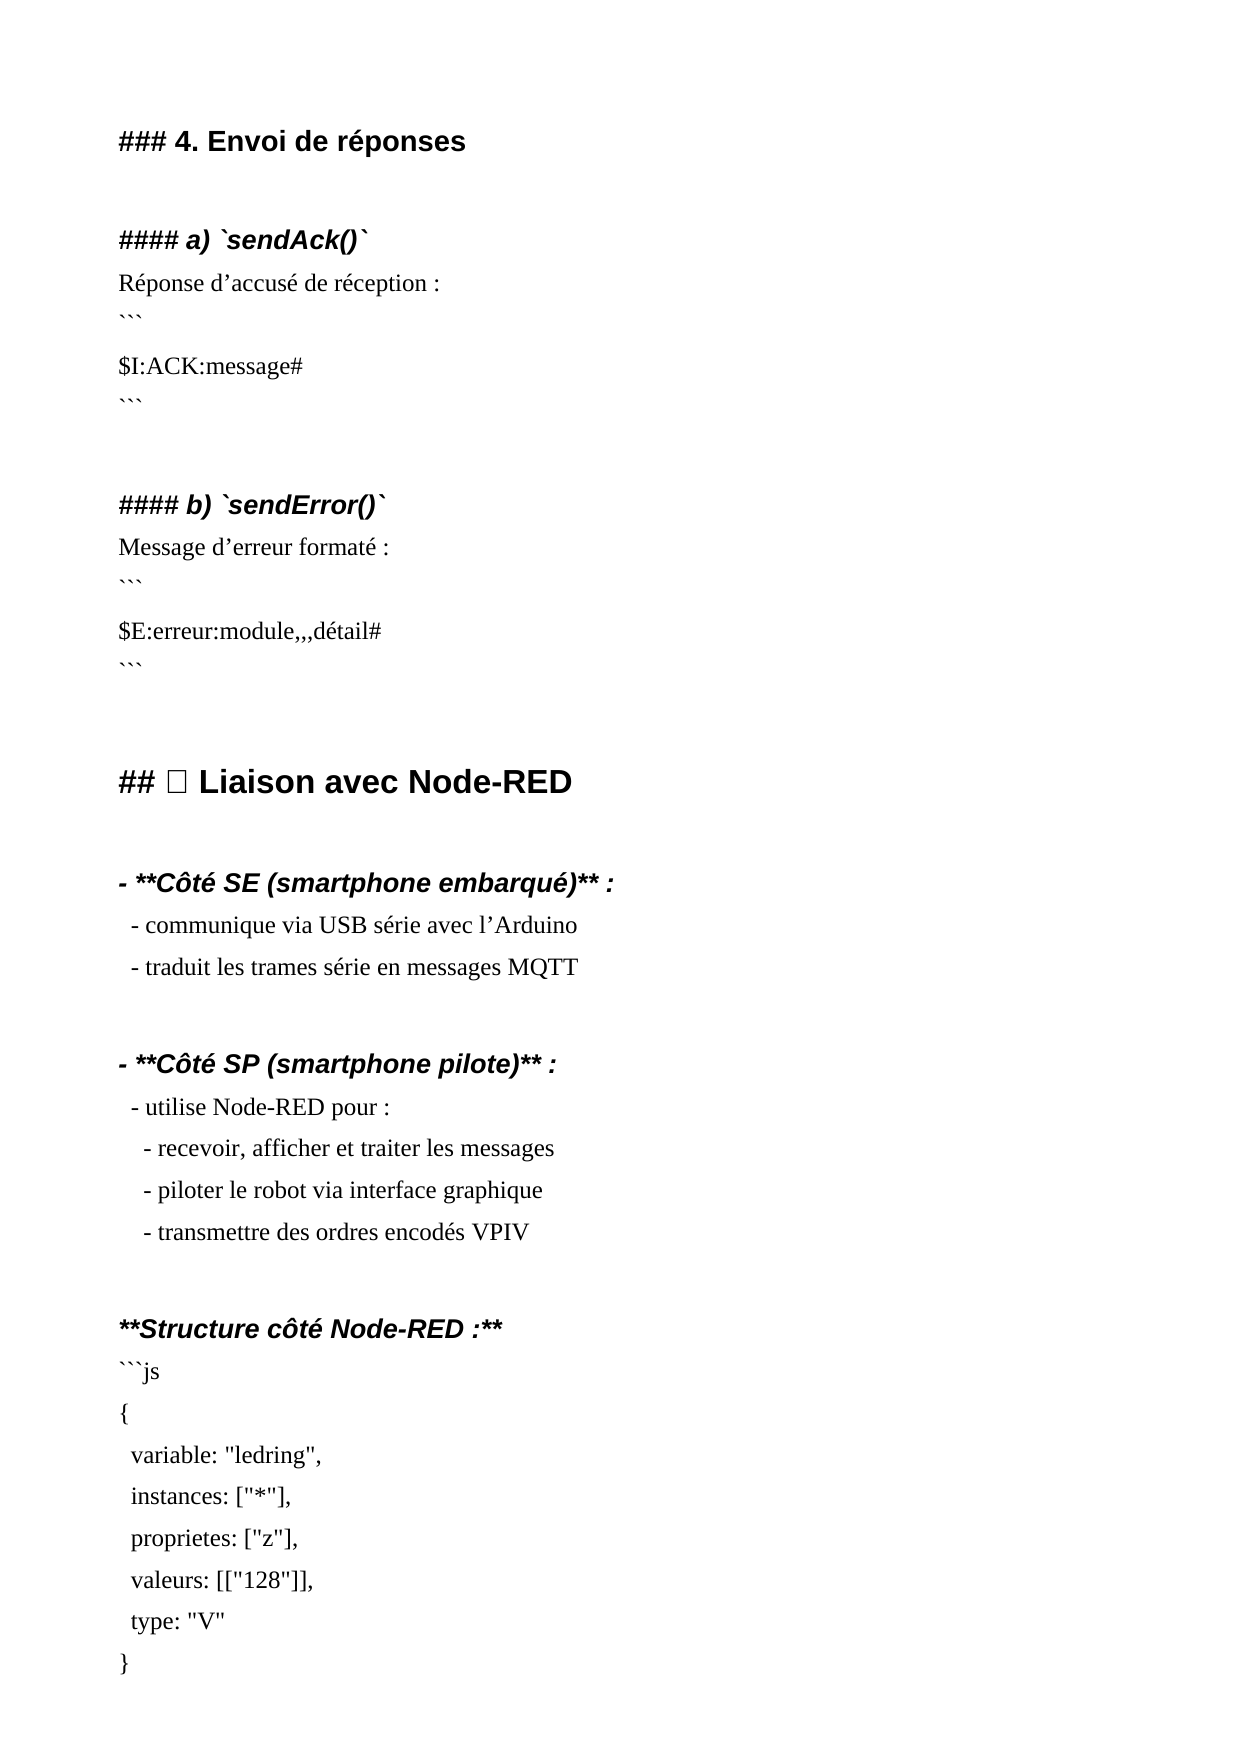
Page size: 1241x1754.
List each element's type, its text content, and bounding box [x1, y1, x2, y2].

text ```js [118, 1356, 1122, 1385]
subtitle - **Côté SE (smartphone embarqué)** : [118, 867, 1122, 898]
text - transmettre des ordres encodés VPIV [118, 1217, 1122, 1246]
subtitle - **Côté SP (smartphone pilote)** : [118, 1048, 1122, 1079]
text instances: ["*"], [118, 1481, 1122, 1510]
subtitle #### a) `sendAck()` [118, 224, 1122, 255]
text - piloter le robot via interface graphique [118, 1175, 1122, 1204]
text Réponse d’accusé de réception : [118, 268, 1122, 297]
text - utilise Node-RED pour : [118, 1092, 1122, 1121]
text proprietes: ["z"], [118, 1523, 1122, 1552]
text $E:erreur:module,,,détail# [118, 616, 1122, 644]
text { [118, 1398, 1122, 1427]
subtitle **Structure côté Node-RED :** [118, 1313, 1122, 1344]
text - recevoir, afficher et traiter les messages [118, 1133, 1122, 1162]
text valeurs: [["128"]], [118, 1565, 1122, 1593]
subtitle ### 4. Envoi de réponses [118, 124, 1122, 157]
text ``` [118, 393, 1122, 422]
text $I:ACK:message# [118, 351, 1122, 380]
text variable: "ledring", [118, 1440, 1122, 1468]
subtitle ## 🔸 Liaison avec Node-RED [118, 762, 1122, 800]
text - communique via USB série avec l’Arduino [118, 911, 1122, 939]
text } [118, 1648, 1122, 1677]
text - traduit les trames série en messages MQTT [118, 952, 1122, 981]
text ``` [118, 574, 1122, 603]
text ``` [118, 309, 1122, 338]
text type: "V" [118, 1606, 1122, 1635]
text ``` [118, 657, 1122, 686]
text Message d’erreur formaté : [118, 532, 1122, 561]
subtitle #### b) `sendError()` [118, 489, 1122, 520]
